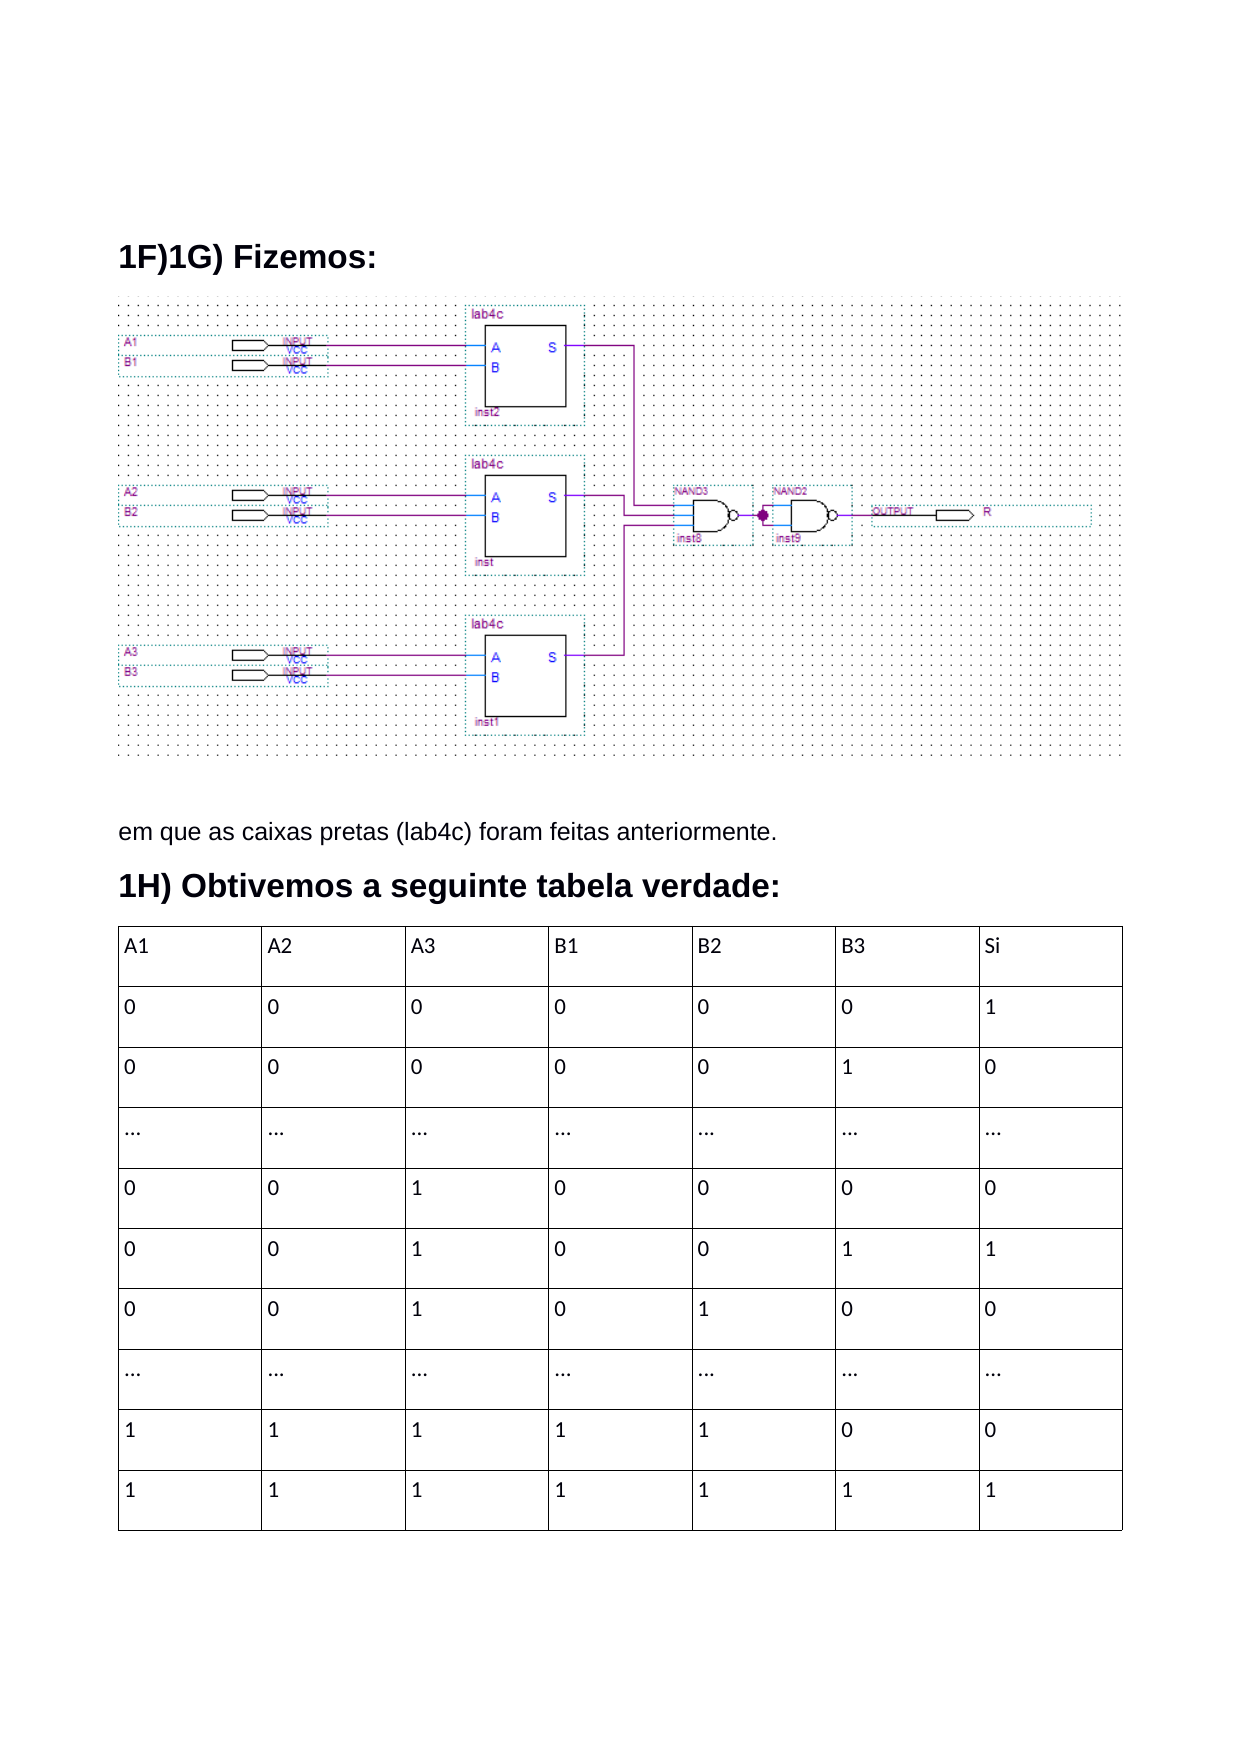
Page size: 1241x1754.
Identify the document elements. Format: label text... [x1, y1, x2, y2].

table_cell 0 [836, 987, 979, 1047]
table_cell ... [980, 1108, 1122, 1167]
table_cell 0 [262, 1169, 405, 1228]
table_cell ... [693, 1108, 835, 1167]
table_cell ... [980, 1350, 1122, 1409]
table_cell 1 [406, 1229, 548, 1288]
table_cell ... [262, 1108, 405, 1167]
table_cell 0 [406, 987, 548, 1047]
table_cell 0 [549, 1169, 692, 1228]
table_cell ... [836, 1350, 979, 1409]
table_cell ... [119, 1108, 261, 1167]
table_cell 1 [406, 1169, 548, 1228]
table_header A1 [119, 927, 261, 986]
text 1F)1G) Fizemos: [118, 237, 1122, 275]
table_header A2 [262, 927, 405, 986]
table_cell 0 [980, 1048, 1122, 1107]
table_header B3 [836, 927, 979, 986]
table_cell 1 [119, 1471, 261, 1530]
table_cell 1 [693, 1471, 835, 1530]
table_cell 0 [980, 1289, 1122, 1349]
table_cell 1 [549, 1410, 692, 1469]
table_cell 0 [549, 1229, 692, 1288]
table_cell 0 [262, 1289, 405, 1349]
table_cell 0 [406, 1048, 548, 1107]
table_cell 1 [980, 987, 1122, 1047]
table_cell ... [549, 1350, 692, 1409]
table_cell 0 [836, 1289, 979, 1349]
table_cell 0 [549, 987, 692, 1047]
table_cell 1 [980, 1229, 1122, 1288]
table_header B1 [549, 927, 692, 986]
table_cell ... [262, 1350, 405, 1409]
table_cell 0 [119, 1048, 261, 1107]
table_cell 1 [406, 1289, 548, 1349]
table_cell 1 [693, 1410, 835, 1469]
table_cell 0 [119, 987, 261, 1047]
table_cell 1 [980, 1471, 1122, 1530]
text em que as caixas pretas (lab4c) foram feitas anteriormente. [118, 817, 1122, 846]
table_cell 1 [693, 1289, 835, 1349]
table_cell 1 [549, 1471, 692, 1530]
table_cell 0 [262, 987, 405, 1047]
table_cell 0 [836, 1169, 979, 1228]
table_cell 0 [119, 1169, 261, 1228]
table_cell 1 [119, 1410, 261, 1469]
table_cell 1 [262, 1410, 405, 1469]
table_cell 0 [262, 1229, 405, 1288]
table_cell 1 [262, 1471, 405, 1530]
table_cell 1 [406, 1471, 548, 1530]
table_cell 1 [836, 1048, 979, 1107]
table_cell 0 [549, 1048, 692, 1107]
table_cell 0 [693, 1229, 835, 1288]
table_cell 0 [693, 987, 835, 1047]
table_cell 0 [980, 1410, 1122, 1469]
table_cell 0 [836, 1410, 979, 1469]
table_cell 0 [549, 1289, 692, 1349]
table_cell ... [549, 1108, 692, 1167]
table_cell 1 [836, 1229, 979, 1288]
table_cell 0 [119, 1289, 261, 1349]
table_cell 0 [693, 1048, 835, 1107]
table_cell 1 [406, 1410, 548, 1469]
table_cell 0 [980, 1169, 1122, 1228]
table_cell 0 [693, 1169, 835, 1228]
table_cell ... [119, 1350, 261, 1409]
table_cell ... [406, 1350, 548, 1409]
table_header Si [980, 927, 1122, 986]
text 1H) Obtivemos a seguinte tabela verdade: [118, 867, 1122, 905]
table_cell 0 [262, 1048, 405, 1107]
table_header B2 [693, 927, 835, 986]
table_cell 1 [836, 1471, 979, 1530]
table_cell ... [836, 1108, 979, 1167]
table_cell 0 [119, 1229, 261, 1288]
table_cell ... [693, 1350, 835, 1409]
table_cell ... [406, 1108, 548, 1167]
table_header A3 [406, 927, 548, 986]
